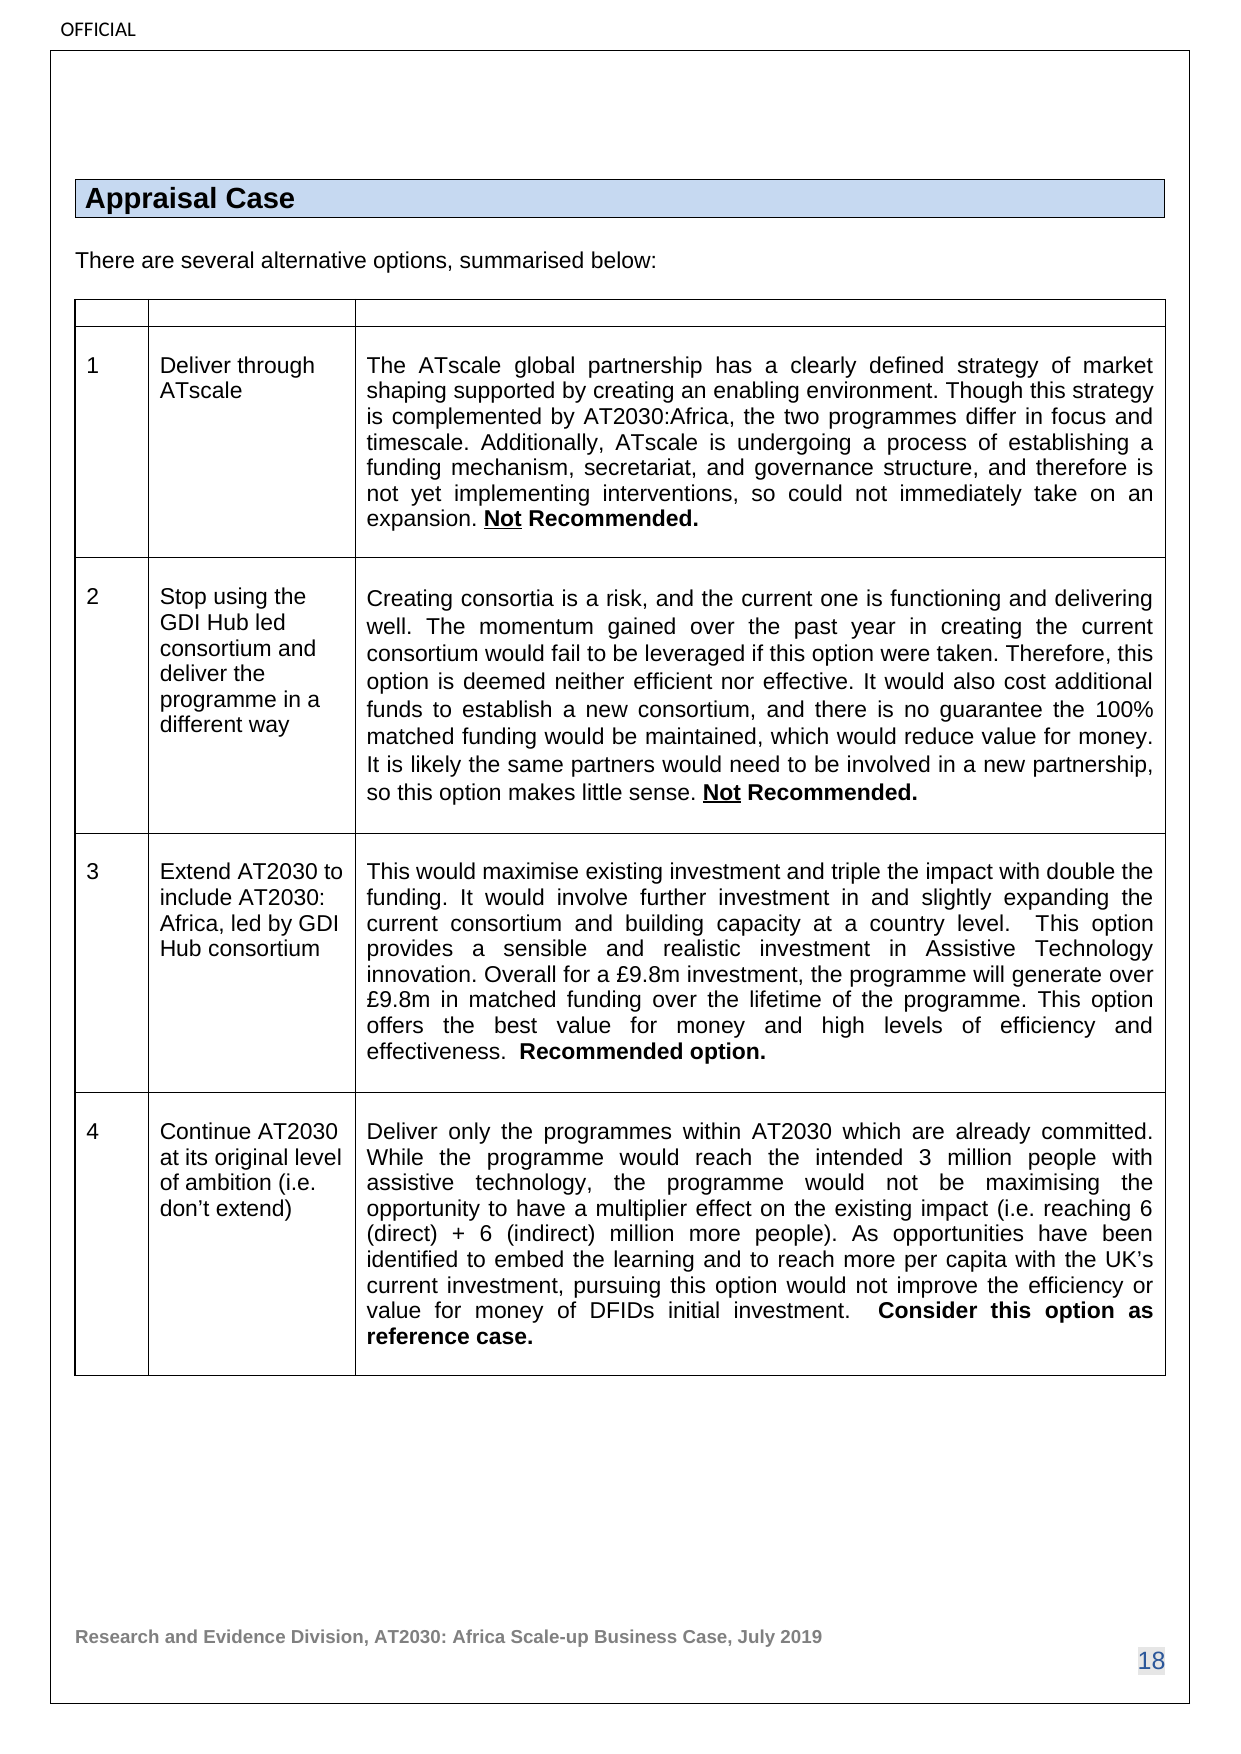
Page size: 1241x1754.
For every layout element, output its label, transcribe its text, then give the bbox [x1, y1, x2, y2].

text There are several alternative options, summarised below: [75, 248, 1165, 273]
table_header [149, 300, 355, 326]
table_cell 1 [76, 327, 148, 557]
table_header [356, 300, 1165, 326]
table_cell 2 [76, 558, 148, 832]
table_cell 3 [76, 834, 148, 1092]
table_cell Extend AT2030 to include AT2030: Africa, led by GDI Hub consortium [149, 834, 355, 1092]
table_cell Deliver through ATscale [149, 327, 355, 557]
table_cell Deliver only the programmes within AT2030 which are already committed. While the programme would reach the intended 3 million people with assistive technology, the programme would not be maximising the opportunity to have a multiplier effect on the existing impact (i.e. reaching 6 (direct) + 6 (indirect) million more people). As opportunities have been identified to embed the learning and to reach more per capita with the UK’s current investment, pursuing this option would not improve the efficiency or value for money of DFIDs initial investment. Consider this option as reference case. [356, 1093, 1165, 1375]
table_cell 4 [76, 1093, 148, 1375]
table_cell Stop using the GDI Hub led consortium and deliver the programme in a different way [149, 558, 355, 832]
table_cell Creating consortia is a risk, and the current one is functioning and delivering well. The momentum gained over the past year in creating the current consortium would fail to be leveraged if this option were taken. Therefore, this option is deemed neither efficient nor effective. It would also cost additional funds to establish a new consortium, and there is no guarantee the 100% matched funding would be maintained, which would reduce value for money. It is likely the same partners would need to be involved in a new partnership, so this option makes little sense. Not Recommended. [356, 558, 1165, 832]
subtitle Appraisal Case [76, 180, 1164, 217]
table_cell This would maximise existing investment and triple the impact with double the funding. It would involve further investment in and slightly expanding the current consortium and building capacity at a country level. This option provides a sensible and realistic investment in Assistive Technology innovation. Overall for a £9.8m investment, the programme will generate over £9.8m in matched funding over the lifetime of the programme. This option offers the best value for money and high levels of efficiency and effectiveness. Recommended option. [356, 834, 1165, 1092]
table_header [76, 300, 148, 326]
table_cell Continue AT2030 at its original level of ambition (i.e. don’t extend) [149, 1093, 355, 1375]
table_cell The ATscale global partnership has a clearly defined strategy of market shaping supported by creating an enabling environment. Though this strategy is complemented by AT2030:Africa, the two programmes differ in focus and timescale. Additionally, ATscale is undergoing a process of establishing a funding mechanism, secretariat, and governance structure, and therefore is not yet implementing interventions, so could not immediately take on an expansion. Not Recommended. [356, 327, 1165, 557]
